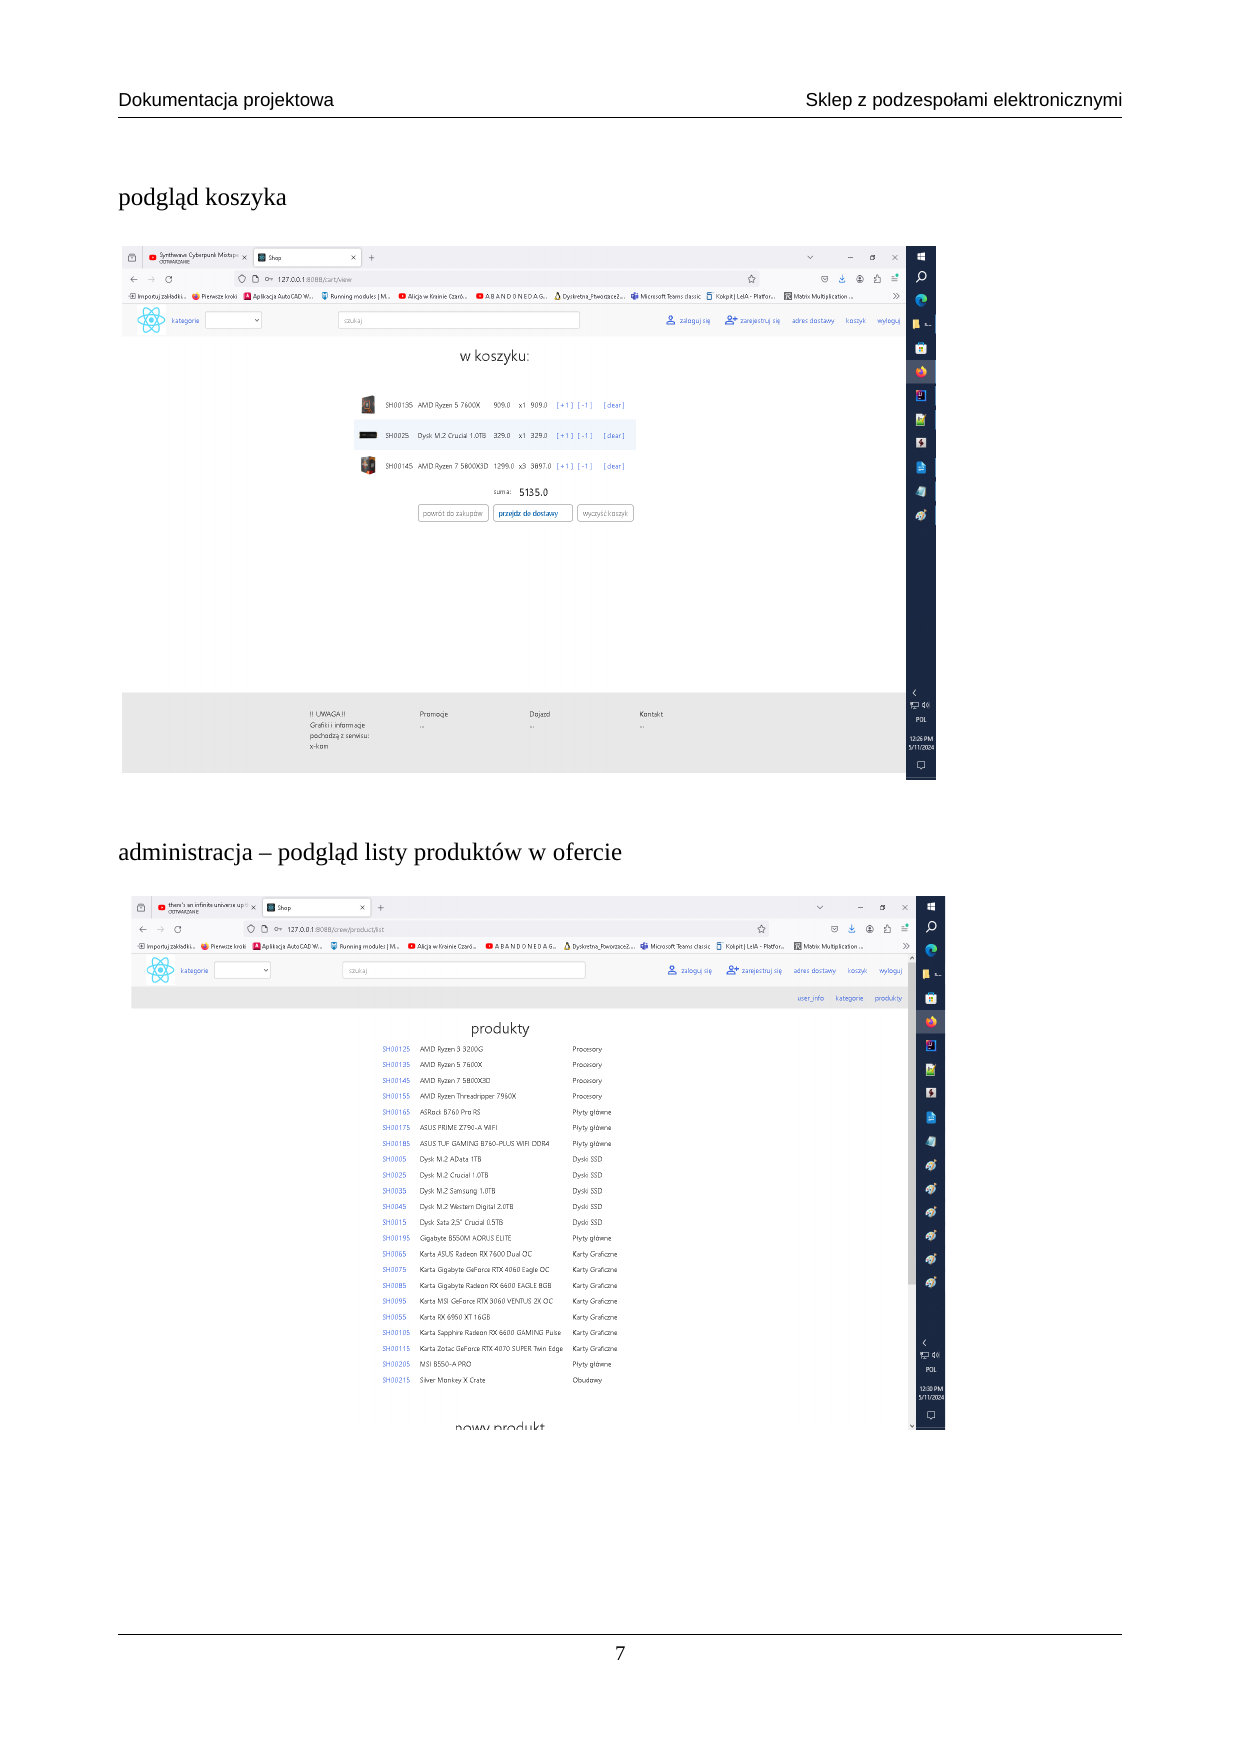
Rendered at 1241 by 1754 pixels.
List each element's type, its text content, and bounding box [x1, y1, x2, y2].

picture [122, 246, 936, 780]
text administracja – podgląd listy produktów w ofercie [118, 837, 1122, 866]
text podgląd koszyka [118, 182, 1122, 211]
picture [131, 896, 946, 1430]
